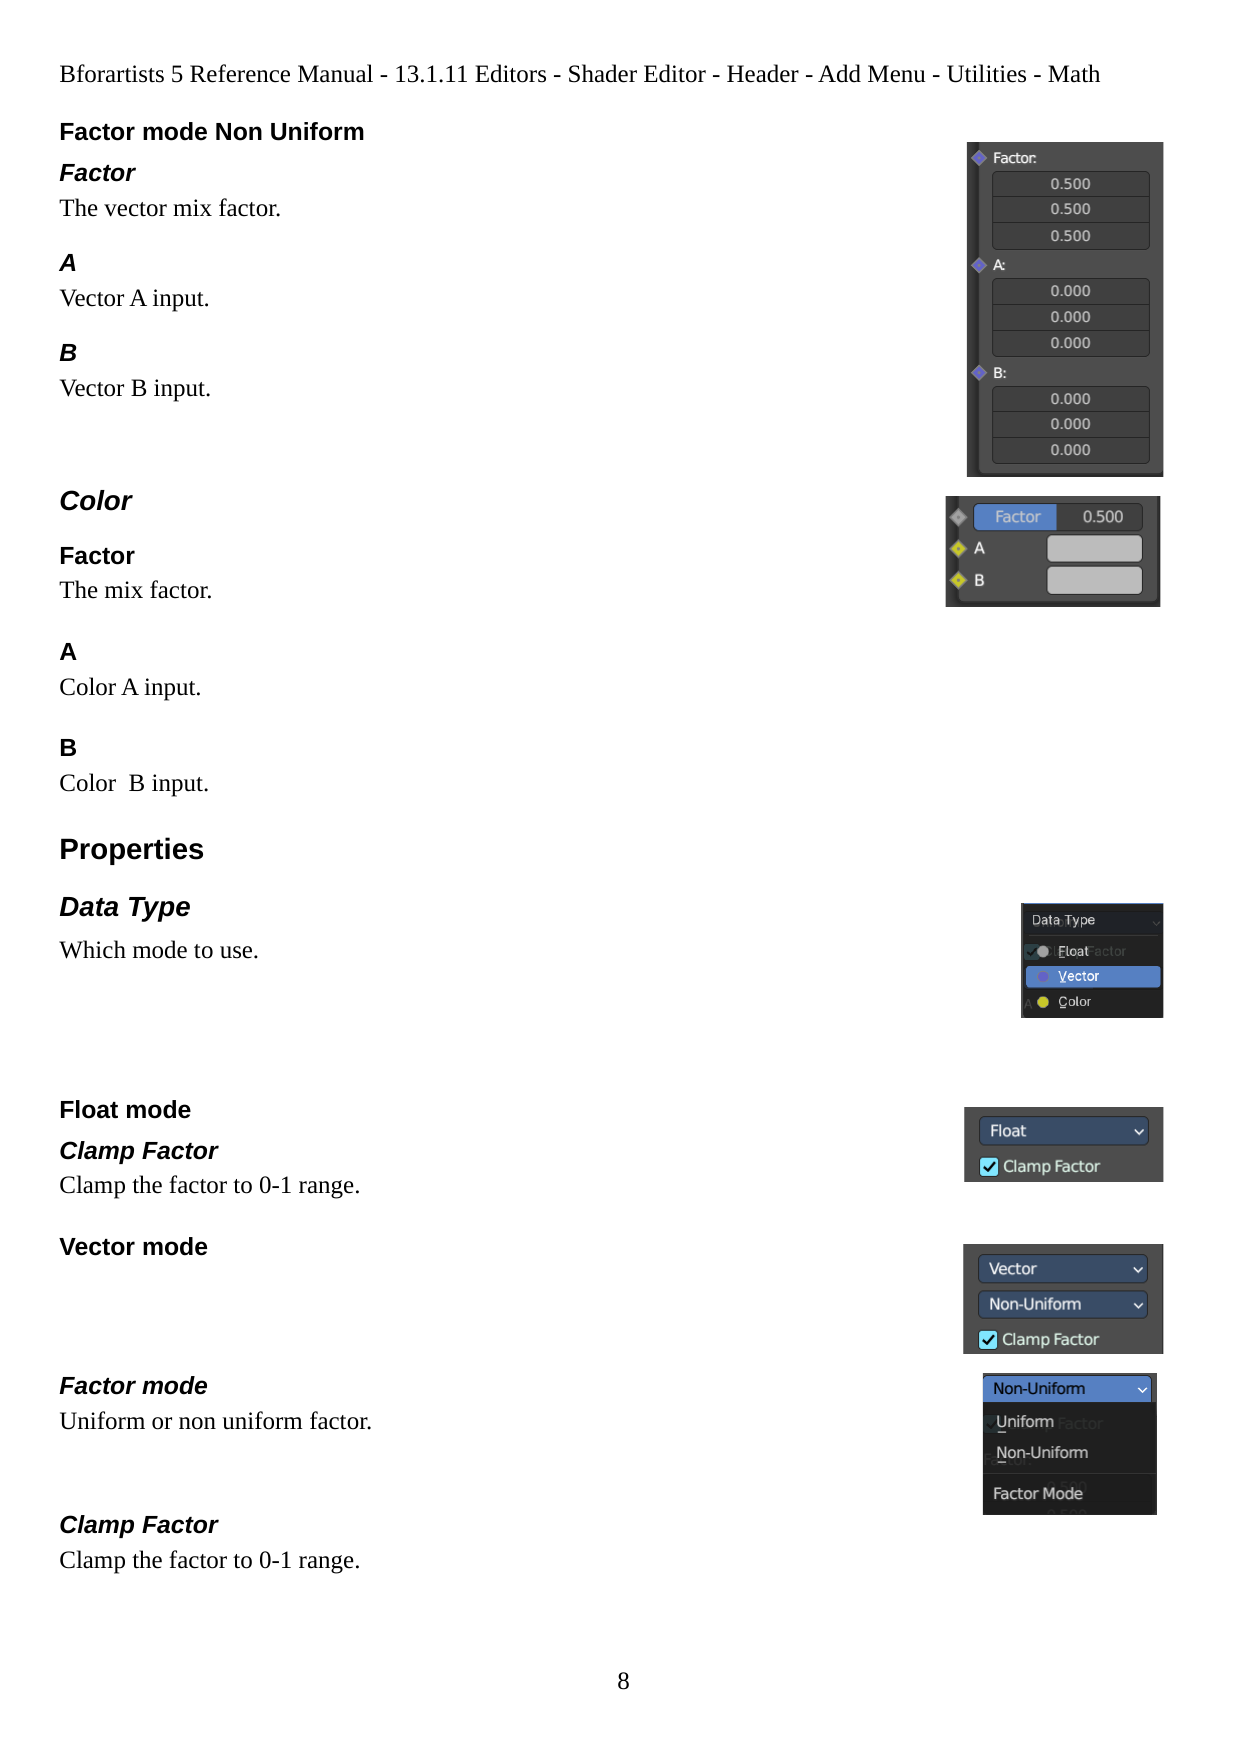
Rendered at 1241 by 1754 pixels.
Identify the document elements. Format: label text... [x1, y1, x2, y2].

text The vector mix factor. [59, 193, 966, 222]
picture [963, 1244, 1164, 1354]
subtitle Properties [59, 832, 1181, 866]
subtitle A [59, 637, 1181, 666]
text Color A input. [59, 672, 1181, 701]
subtitle Factor [59, 541, 945, 569]
text Clamp the factor to 0-1 range. [59, 1171, 1181, 1199]
subtitle Clamp Factor [59, 1136, 964, 1164]
subtitle A [59, 248, 966, 277]
picture [945, 496, 1161, 607]
subtitle Data Type [59, 891, 1181, 923]
subtitle Factor mode Non Uniform [59, 117, 1181, 146]
text Clamp the factor to 0-1 range. [59, 1545, 1181, 1574]
text Vector A input. [59, 283, 966, 312]
subtitle [1161, 541, 1181, 569]
subtitle Factor mode [59, 1371, 1181, 1400]
subtitle [1164, 158, 1181, 187]
text [1161, 576, 1181, 604]
text Vector B input. [59, 373, 966, 402]
subtitle [1164, 1136, 1181, 1164]
text [1164, 283, 1181, 312]
text Uniform or non uniform factor. [59, 1406, 982, 1435]
picture [1021, 903, 1164, 1018]
subtitle [1164, 248, 1181, 277]
subtitle B [59, 338, 966, 367]
subtitle Color [59, 484, 1181, 516]
subtitle Clamp Factor [59, 1511, 1181, 1539]
subtitle [1164, 338, 1181, 367]
text [1157, 1406, 1181, 1435]
picture [966, 142, 1164, 477]
text Color B input. [59, 768, 1181, 797]
text [1164, 373, 1181, 402]
picture [964, 1107, 1164, 1182]
subtitle B [59, 733, 1181, 762]
text [1164, 193, 1181, 222]
subtitle Float mode [59, 1095, 1181, 1123]
picture [982, 1373, 1157, 1515]
subtitle Factor [59, 158, 966, 187]
text [1164, 935, 1181, 964]
text The mix factor. [59, 576, 945, 604]
text Which mode to use. [59, 935, 1021, 964]
subtitle Vector mode [59, 1232, 1181, 1261]
